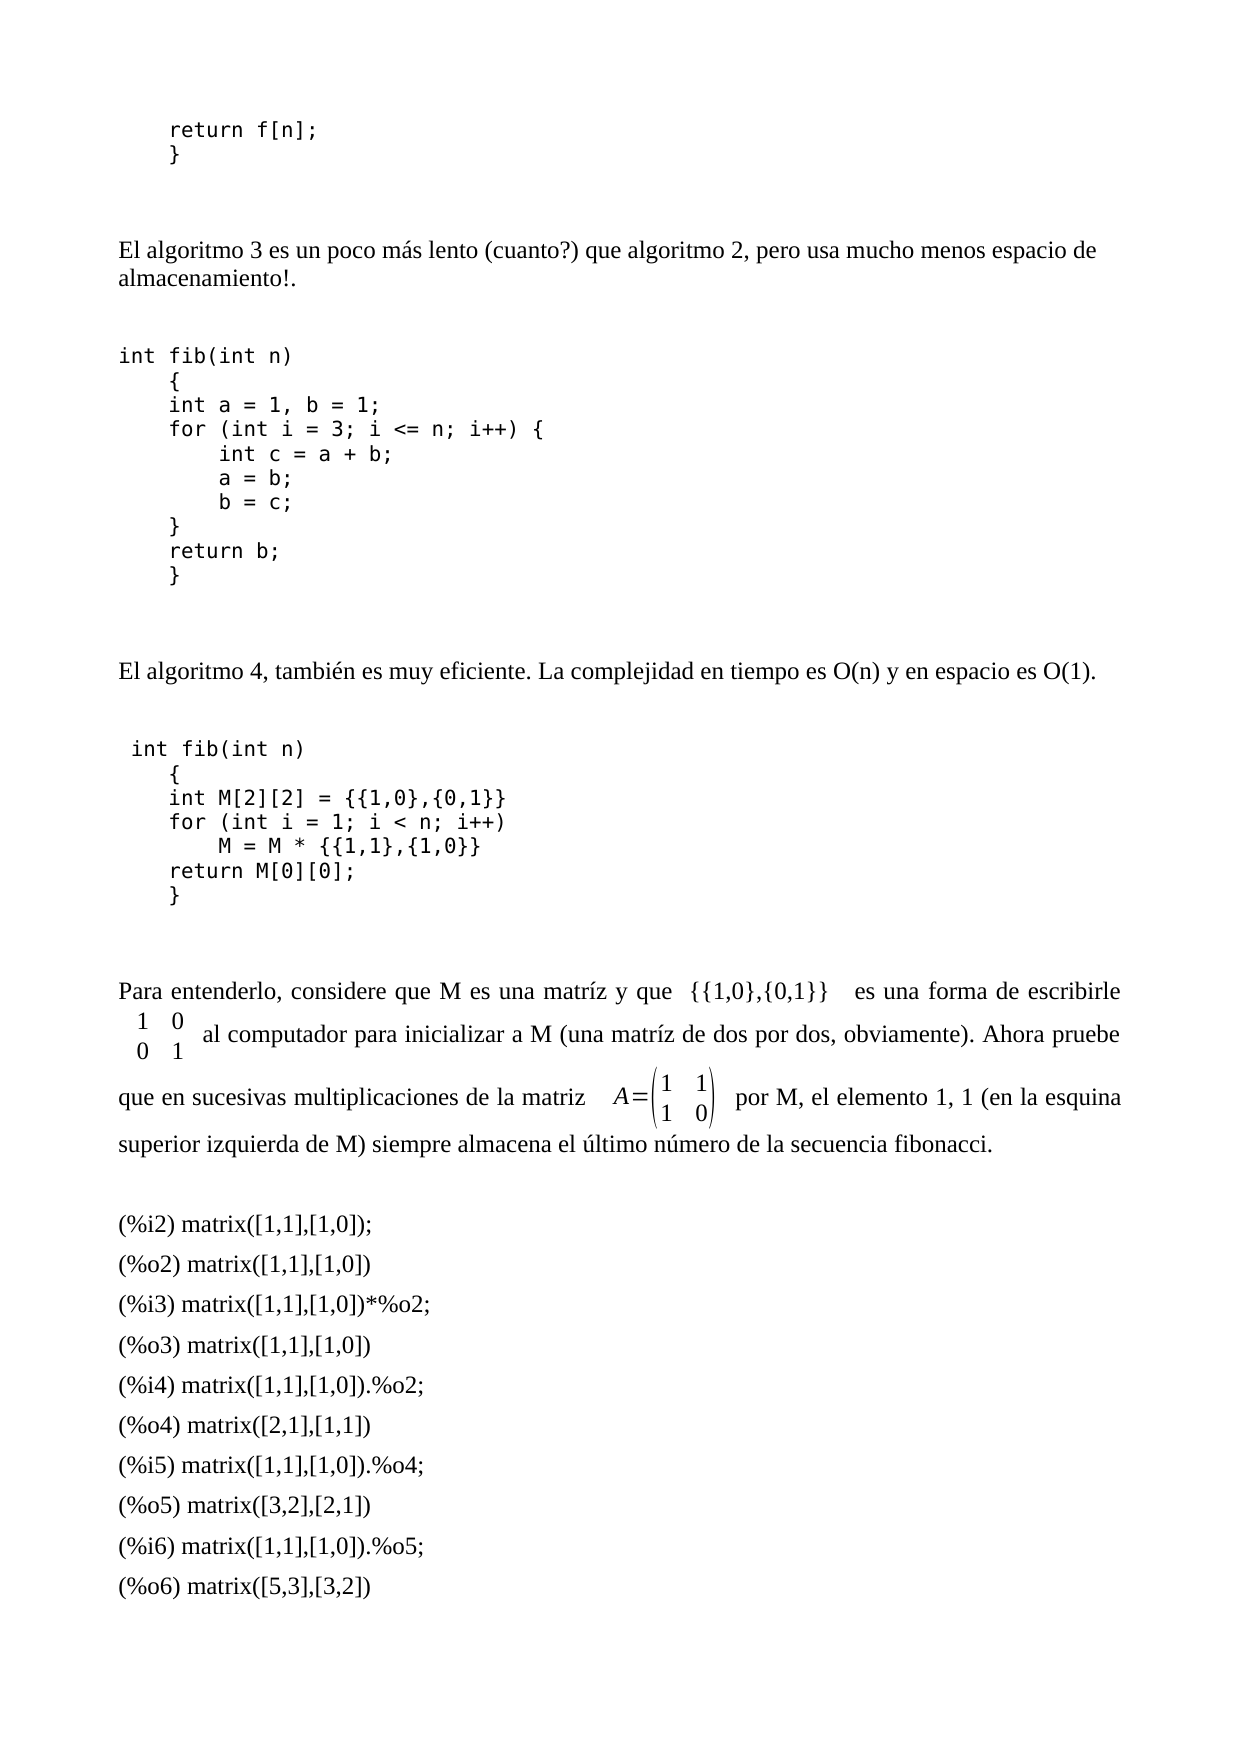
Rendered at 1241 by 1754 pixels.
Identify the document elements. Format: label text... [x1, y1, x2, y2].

text Para entenderlo, considere que M es una matríz y que {{1,0},{0,1}} es una forma de escribirle al computador para inicializar a M (una matríz de dos por dos, obviamente). Ahora pruebe que en sucesivas multiplicaciones de la matriz por M, el elemento 1, 1 (en la esquina superior izquierda de M) siempre almacena el último número de la secuencia fibonacci. [118, 977, 1122, 1157]
text (%o5) matrix([3,2],[2,1]) [118, 1492, 1122, 1519]
text (%o2) matrix([1,1],[1,0]) [118, 1250, 1122, 1278]
text int M[2][2] = {{1,0},{0,1}} [118, 786, 1122, 810]
text (%o3) matrix([1,1],[1,0]) [118, 1331, 1122, 1358]
text return b; [118, 539, 1122, 563]
text { [118, 369, 1122, 393]
text int fib(int n) [118, 344, 1122, 369]
text return f[n]; [118, 118, 1122, 142]
text (%i2) matrix([1,1],[1,0]); [118, 1210, 1122, 1238]
text a = b; [118, 466, 1122, 490]
text } [118, 514, 1122, 539]
text } [118, 883, 1122, 907]
text for (int i = 3; i <= n; i++) { [118, 417, 1122, 442]
text (%o4) matrix([2,1],[1,1]) [118, 1411, 1122, 1439]
text (%i6) matrix([1,1],[1,0]).%o5; [118, 1532, 1122, 1559]
text El algoritmo 4, también es muy eficiente. La complejidad en tiempo es O(n) y en espacio es O(1). [118, 657, 1122, 684]
text int a = 1, b = 1; [118, 393, 1122, 417]
text (%i4) matrix([1,1],[1,0]).%o2; [118, 1371, 1122, 1399]
text b = c; [118, 490, 1122, 514]
text M = M * {{1,1},{1,0}} [118, 834, 1122, 859]
text } [118, 563, 1122, 587]
text El algoritmo 3 es un poco más lento (cuanto?) que algoritmo 2, pero usa mucho menos espacio de almacenamiento!. [118, 236, 1122, 292]
text return M[0][0]; [118, 859, 1122, 883]
text (%i3) matrix([1,1],[1,0])*%o2; [118, 1291, 1122, 1318]
text { [118, 762, 1122, 786]
text (%i5) matrix([1,1],[1,0]).%o4; [118, 1451, 1122, 1479]
text (%o6) matrix([5,3],[3,2]) [118, 1572, 1122, 1600]
text } [118, 142, 1122, 167]
text int c = a + b; [118, 442, 1122, 466]
text int fib(int n) [118, 737, 1122, 762]
text for (int i = 1; i < n; i++) [118, 810, 1122, 834]
